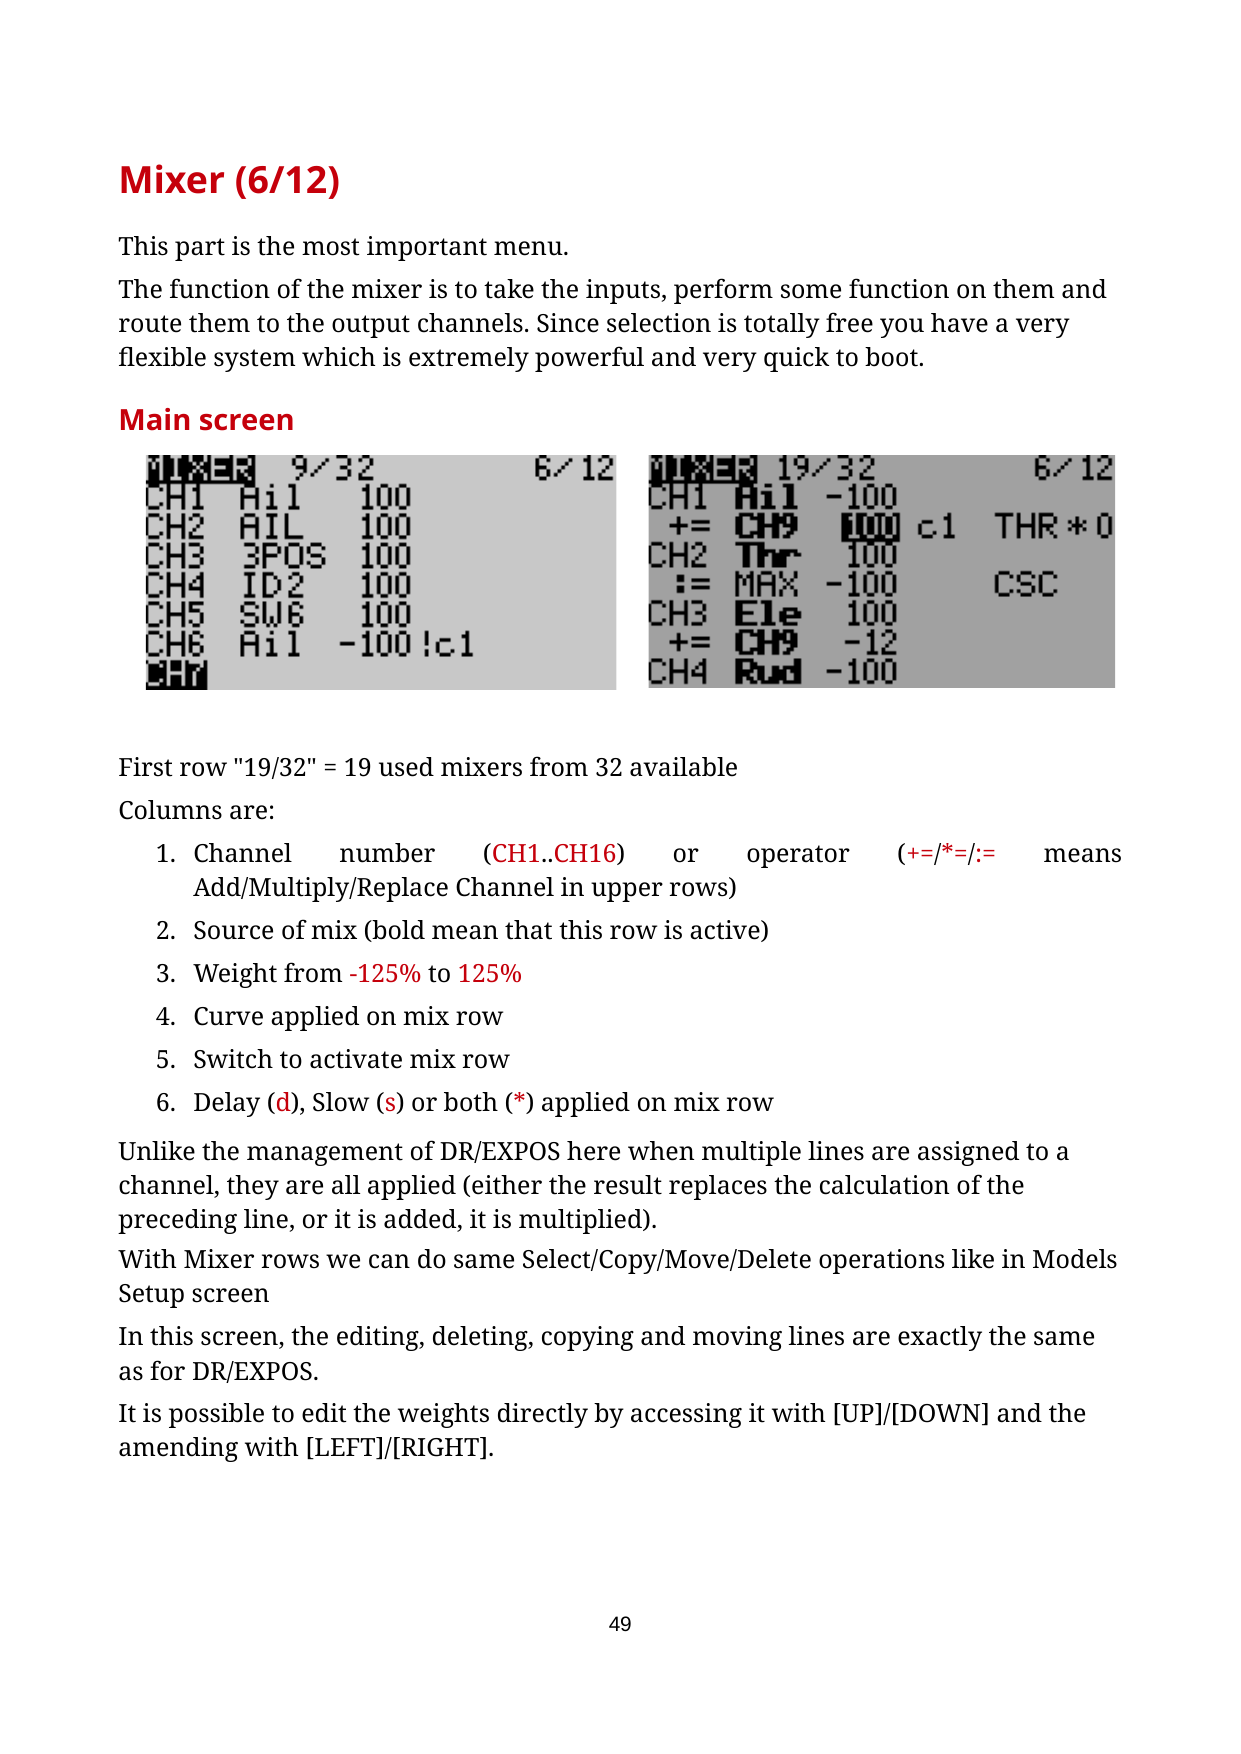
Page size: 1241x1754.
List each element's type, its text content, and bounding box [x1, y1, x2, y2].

list Source of mix (bold mean that this row is active) [156, 913, 1122, 947]
picture [648, 455, 1116, 688]
text In this screen, the editing, deleting, copying and moving lines are exactly the same as for DR/EXPOS. [118, 1319, 1122, 1387]
subtitle Main screen [118, 399, 1122, 438]
list Channel number (CH1..CH16) or operator (+=/*=/:= means Add/Multiply/Replace Channel in upper rows) [156, 836, 1122, 904]
list Curve applied on mix row [156, 999, 1122, 1033]
picture [145, 455, 617, 690]
list Delay (d), Slow (s) or both (*) applied on mix row [156, 1084, 1122, 1119]
text Unlike the management of DR/EXPOS here when multiple lines are assigned to a channel, they are all applied (either the result replaces the calculation of the preceding line, or it is added, it is multiplied). [118, 1133, 1122, 1236]
subtitle Mixer (6/12) [118, 153, 1122, 204]
text The function of the mixer is to take the inputs, perform some function on them and route them to the output channels. Since selection is totally free you have a very flexible system which is extremely powerful and very quick to boot. [118, 272, 1122, 374]
text Columns are: [118, 793, 1122, 827]
list Switch to activate mix row [156, 1042, 1122, 1076]
text This part is the most important menu. [118, 229, 1122, 263]
text First row "19/32" = 19 used mixers from 32 available [118, 750, 1122, 784]
text It is possible to edit the weights directly by accessing it with [UP]/[DOWN] and the amending with [LEFT]/[RIGHT]. [118, 1396, 1122, 1464]
list Weight from -125% to 125% [156, 956, 1122, 990]
text With Mixer rows we can do same Select/Copy/Move/Delete operations like in Models Setup screen [118, 1242, 1122, 1310]
